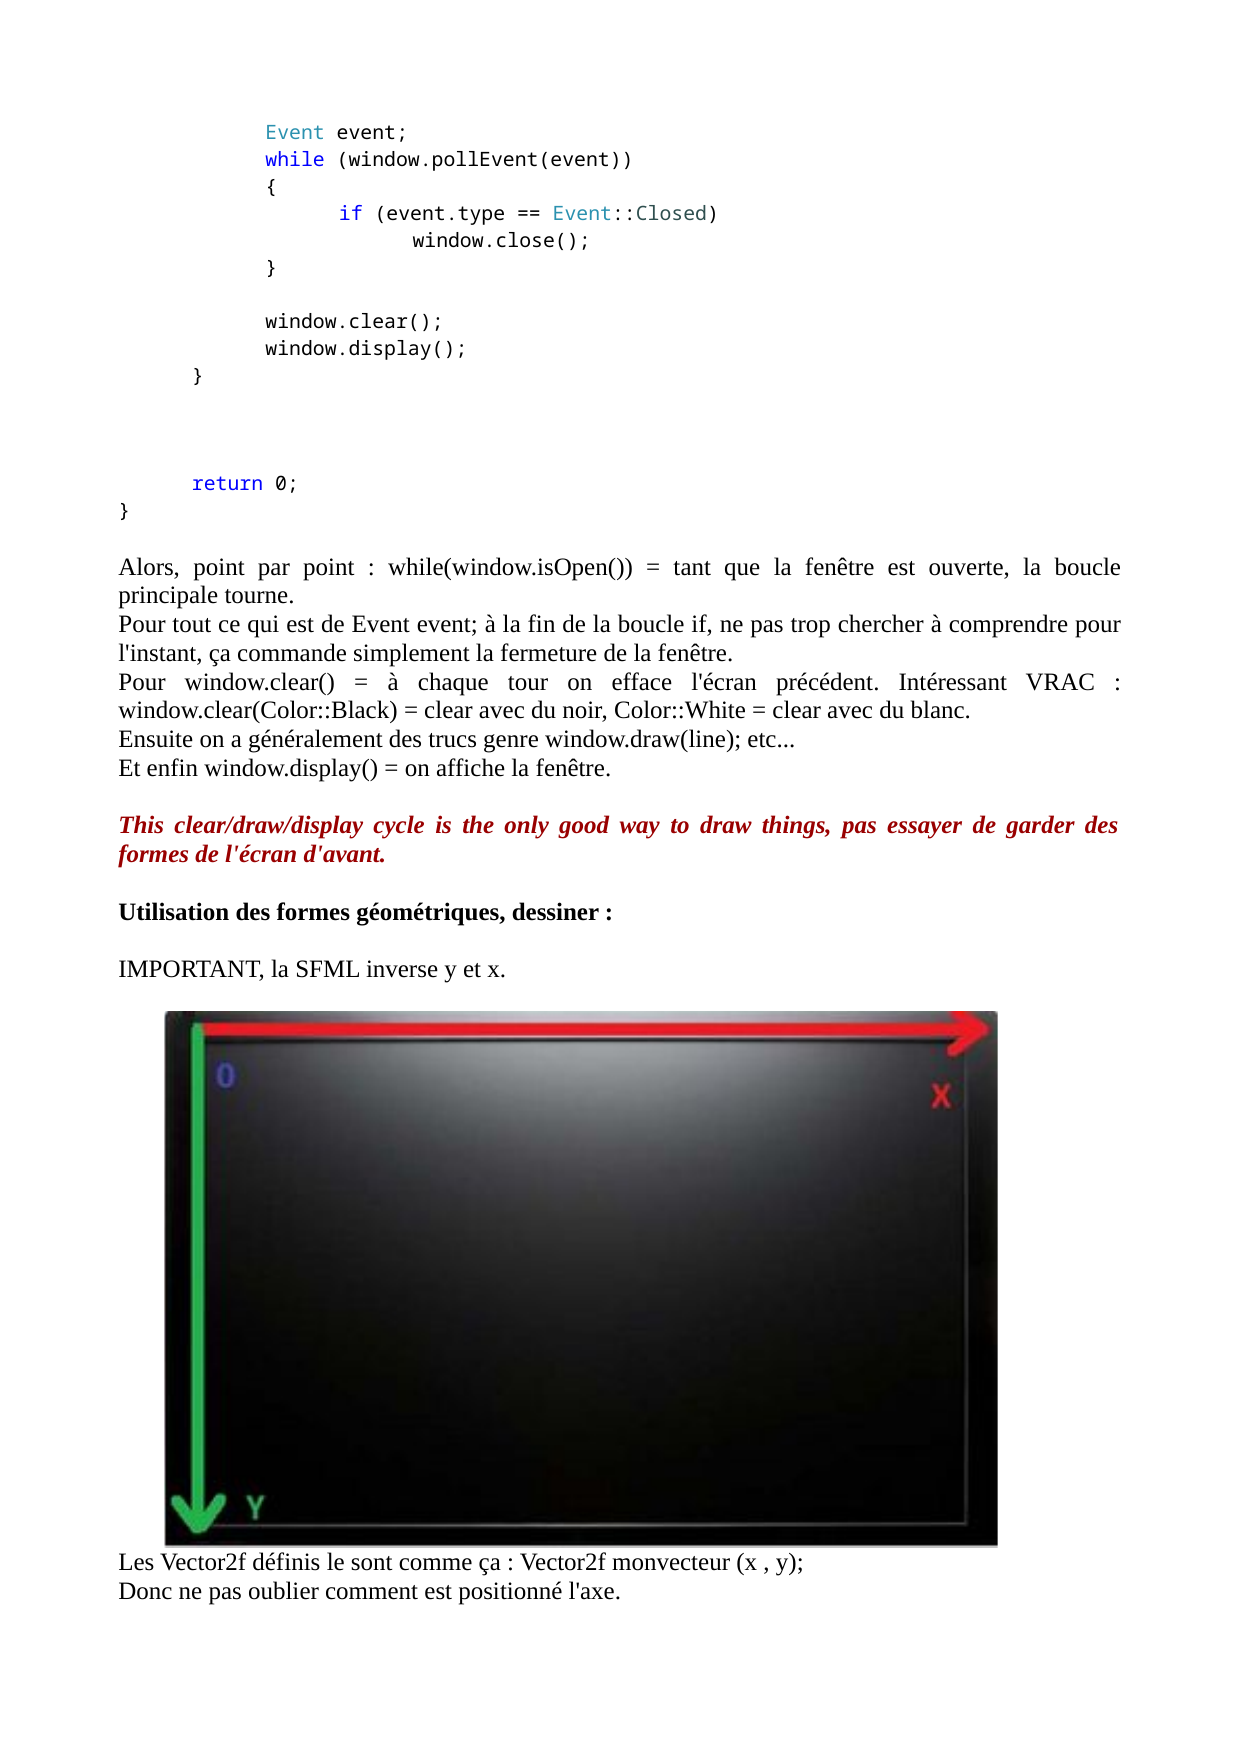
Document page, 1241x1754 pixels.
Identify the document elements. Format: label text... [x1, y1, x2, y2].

text Pour tout ce qui est de Event event; à la fin de la boucle if, ne pas trop chercher à comprendre pour l'instant, ça commande simplement la fermeture de la fenêtre. [118, 609, 1122, 667]
text } [118, 253, 1122, 280]
text This clear/draw/display cycle is the only good way to draw things, pas essayer de garder des formes de l'écran d'avant. [118, 810, 1122, 868]
text window.display(); [118, 334, 1122, 361]
text while (window.pollEvent(event)) [118, 145, 1122, 172]
text { [118, 172, 1122, 199]
text if (event.type == Event::Closed) [118, 199, 1122, 226]
text window.clear(); [118, 307, 1122, 334]
text Et enfin window.display() = on affiche la fenêtre. [118, 753, 1122, 782]
text Event event; [118, 118, 1122, 145]
text Ensuite on a généralement des trucs genre window.draw(line); etc... [118, 724, 1122, 753]
text Pour window.clear() = à chaque tour on efface l'écran précédent. Intéressant VRAC : window.clear(Color::Black) = clear avec du noir, Color::White = clear avec du blanc. [118, 667, 1122, 724]
text Donc ne pas oublier comment est positionné l'axe. [118, 1576, 1122, 1605]
text Utilisation des formes géométriques, dessiner : [118, 897, 1122, 925]
text window.close(); [118, 226, 1122, 253]
text } [118, 361, 1122, 388]
text Alors, point par point : while(window.isOpen()) = tant que la fenêtre est ouverte, la boucle principale tourne. [118, 552, 1122, 609]
picture [164, 1011, 998, 1548]
text } [118, 496, 1122, 523]
text return 0; [118, 469, 1122, 496]
text Les Vector2f définis le sont comme ça : Vector2f monvecteur (x , y); [118, 1012, 1122, 1576]
text IMPORTANT, la SFML inverse y et x. [118, 954, 1122, 983]
